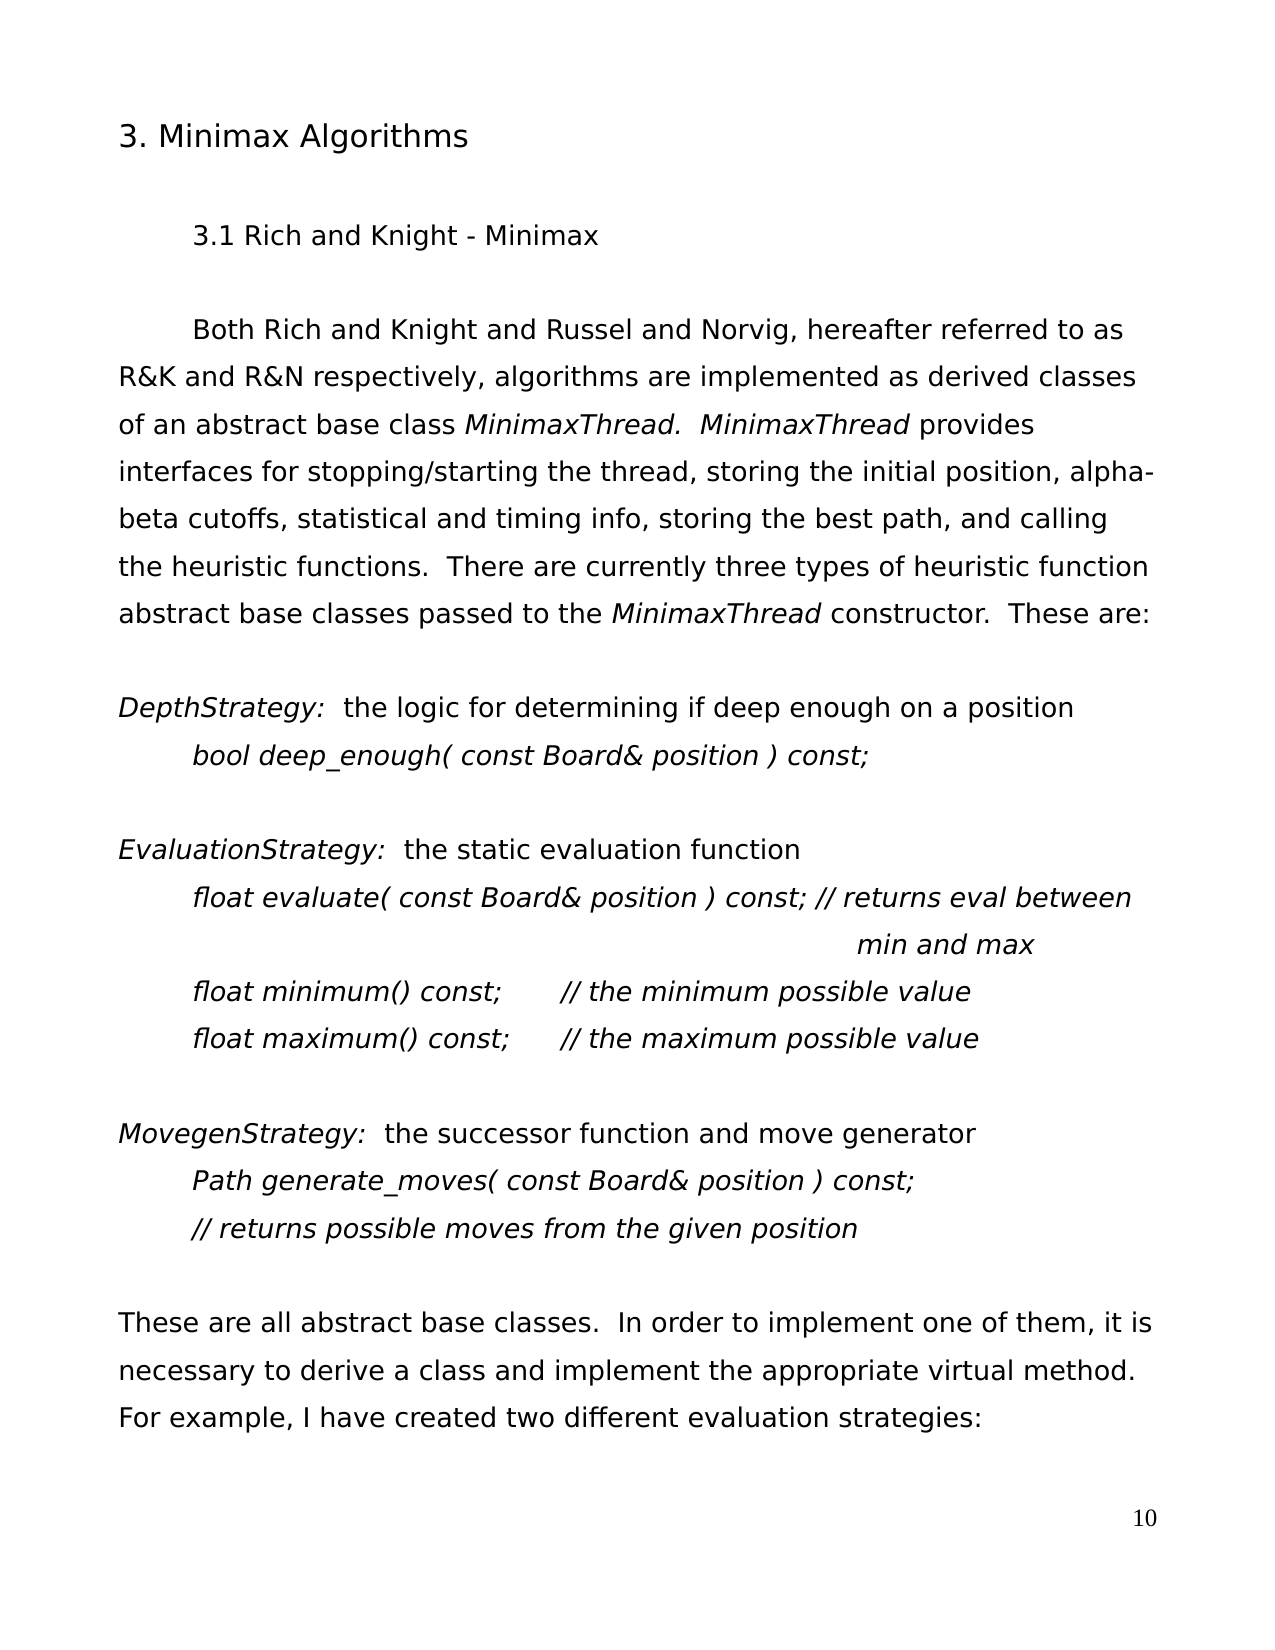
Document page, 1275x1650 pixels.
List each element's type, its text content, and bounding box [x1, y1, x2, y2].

text DepthStrategy: the logic for determining if deep enough on a position [118, 693, 1157, 724]
text // returns possible moves from the given position [118, 1213, 1157, 1244]
text bool deep_enough( const Board& position ) const; [118, 740, 1157, 772]
text 3.1 Rich and Knight - Minimax [118, 220, 1157, 251]
text float maximum() const; // the maximum possible value [118, 1024, 1157, 1055]
text float evaluate( const Board& position ) const; // returns eval between min and max [118, 882, 1157, 961]
text MovegenStrategy: the successor function and move generator [118, 1118, 1157, 1150]
text EvaluationStrategy: the static evaluation function [118, 835, 1157, 866]
text These are all abstract base classes. In order to implement one of them, it is necessary to derive a class and implement the appropriate virtual method. For example, I have created two different evaluation strategies: [118, 1308, 1157, 1434]
text Path generate_moves( const Board& position ) const; [118, 1166, 1157, 1197]
text Both Rich and Knight and Russel and Norvig, hereafter referred to as R&K and R&N respectively, algorithms are implemented as derived classes of an abstract base class MinimaxThread. MinimaxThread provides interfaces for stopping/starting the thread, storing the initial position, alpha-beta cutoffs, statistical and timing info, storing the best path, and calling the heuristic functions. There are currently three types of heuristic function abstract base classes passed to the MinimaxThread constructor. These are: [118, 314, 1157, 630]
text float minimum() const; // the minimum possible value [118, 977, 1157, 1008]
text 3. Minimax Algorithms [118, 118, 1157, 154]
